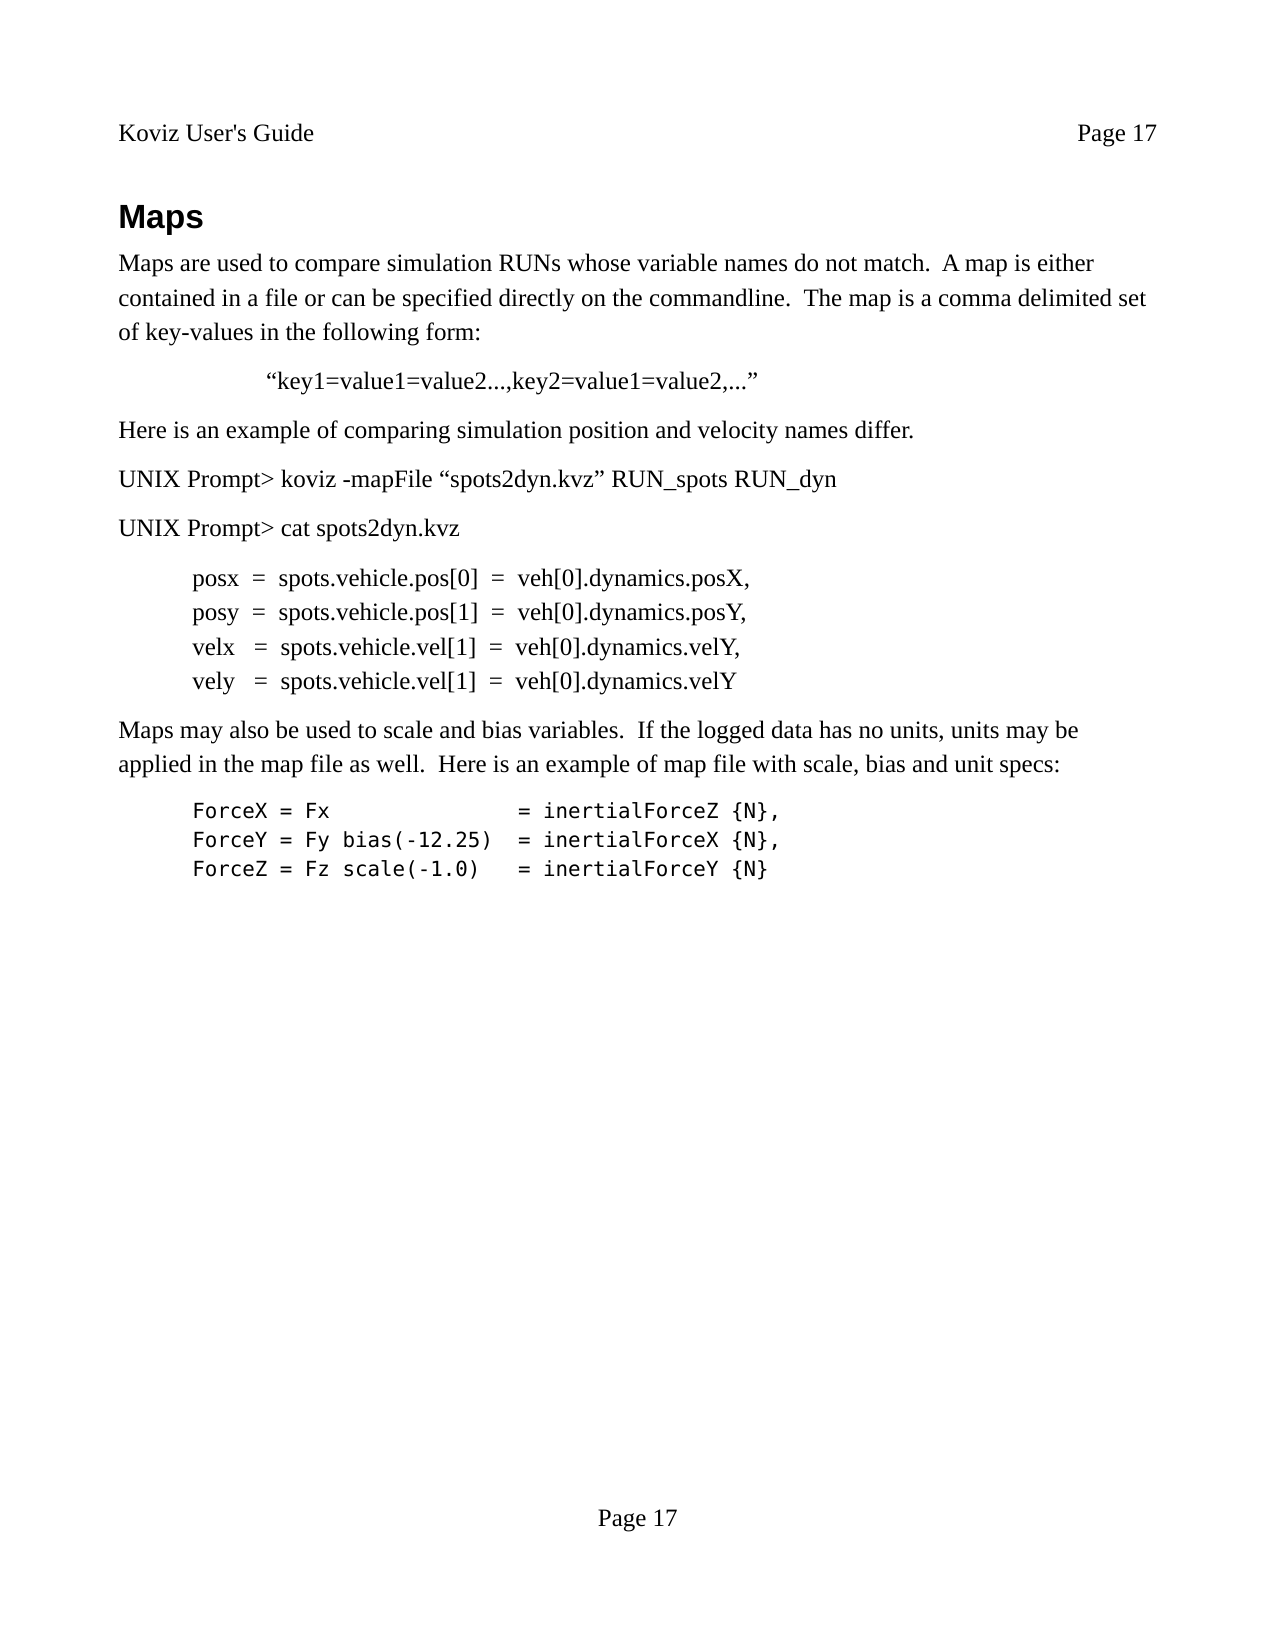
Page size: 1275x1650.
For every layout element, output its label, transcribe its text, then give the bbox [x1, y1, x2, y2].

text ForceX = Fx = inertialForceZ {N}, ForceY = Fy bias(-12.25) = inertialForceX {N}, ForceZ = Fz scale(-1.0) = inertialForceY {N} [192, 799, 1157, 881]
text “key1=value1=value2...,key2=value1=value2,...” [266, 366, 1157, 395]
text UNIX Prompt> cat spots2dyn.kvz [118, 513, 1157, 542]
subtitle Maps [118, 197, 1157, 236]
text Maps may also be used to scale and bias variables. If the logged data has no units, units may be applied in the map file as well. Here is an example of map file with scale, bias and unit specs: [118, 715, 1157, 778]
text UNIX Prompt> koviz -mapFile “spots2dyn.kvz” RUN_spots RUN_dyn [118, 464, 1157, 493]
text Here is an example of comparing simulation position and velocity names differ. [118, 415, 1157, 444]
text posx = spots.vehicle.pos[0] = veh[0].dynamics.posX, posy = spots.vehicle.pos[1] = veh[0].dynamics.posY, velx = spots.vehicle.vel[1] = veh[0].dynamics.velY, vely = spots.vehicle.vel[1] = veh[0].dynamics.velY [192, 563, 1157, 695]
text Maps are used to compare simulation RUNs whose variable names do not match. A map is either contained in a file or can be specified directly on the commandline. The map is a comma delimited set of key-values in the following form: [118, 248, 1157, 346]
